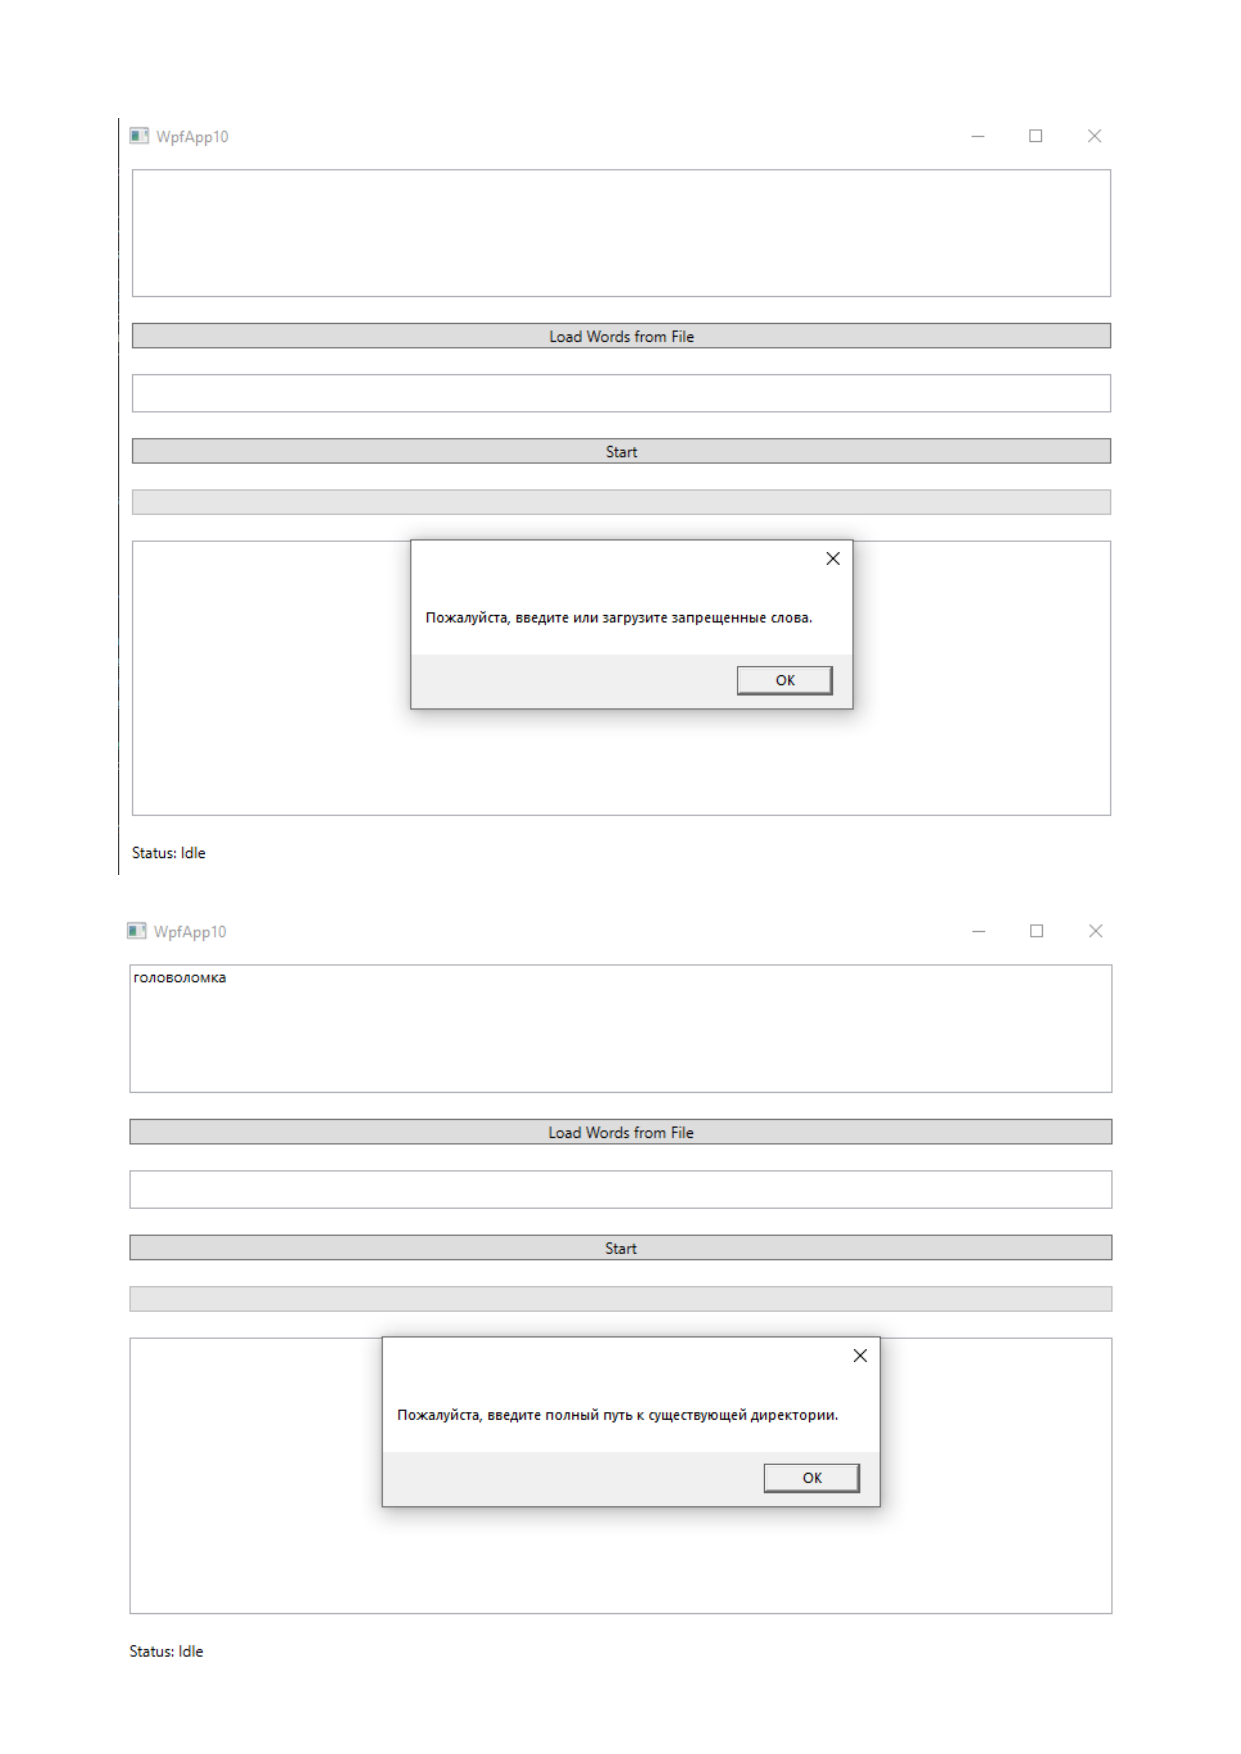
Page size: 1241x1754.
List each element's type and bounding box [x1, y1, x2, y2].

picture [118, 913, 1123, 1671]
picture [118, 118, 1123, 875]
